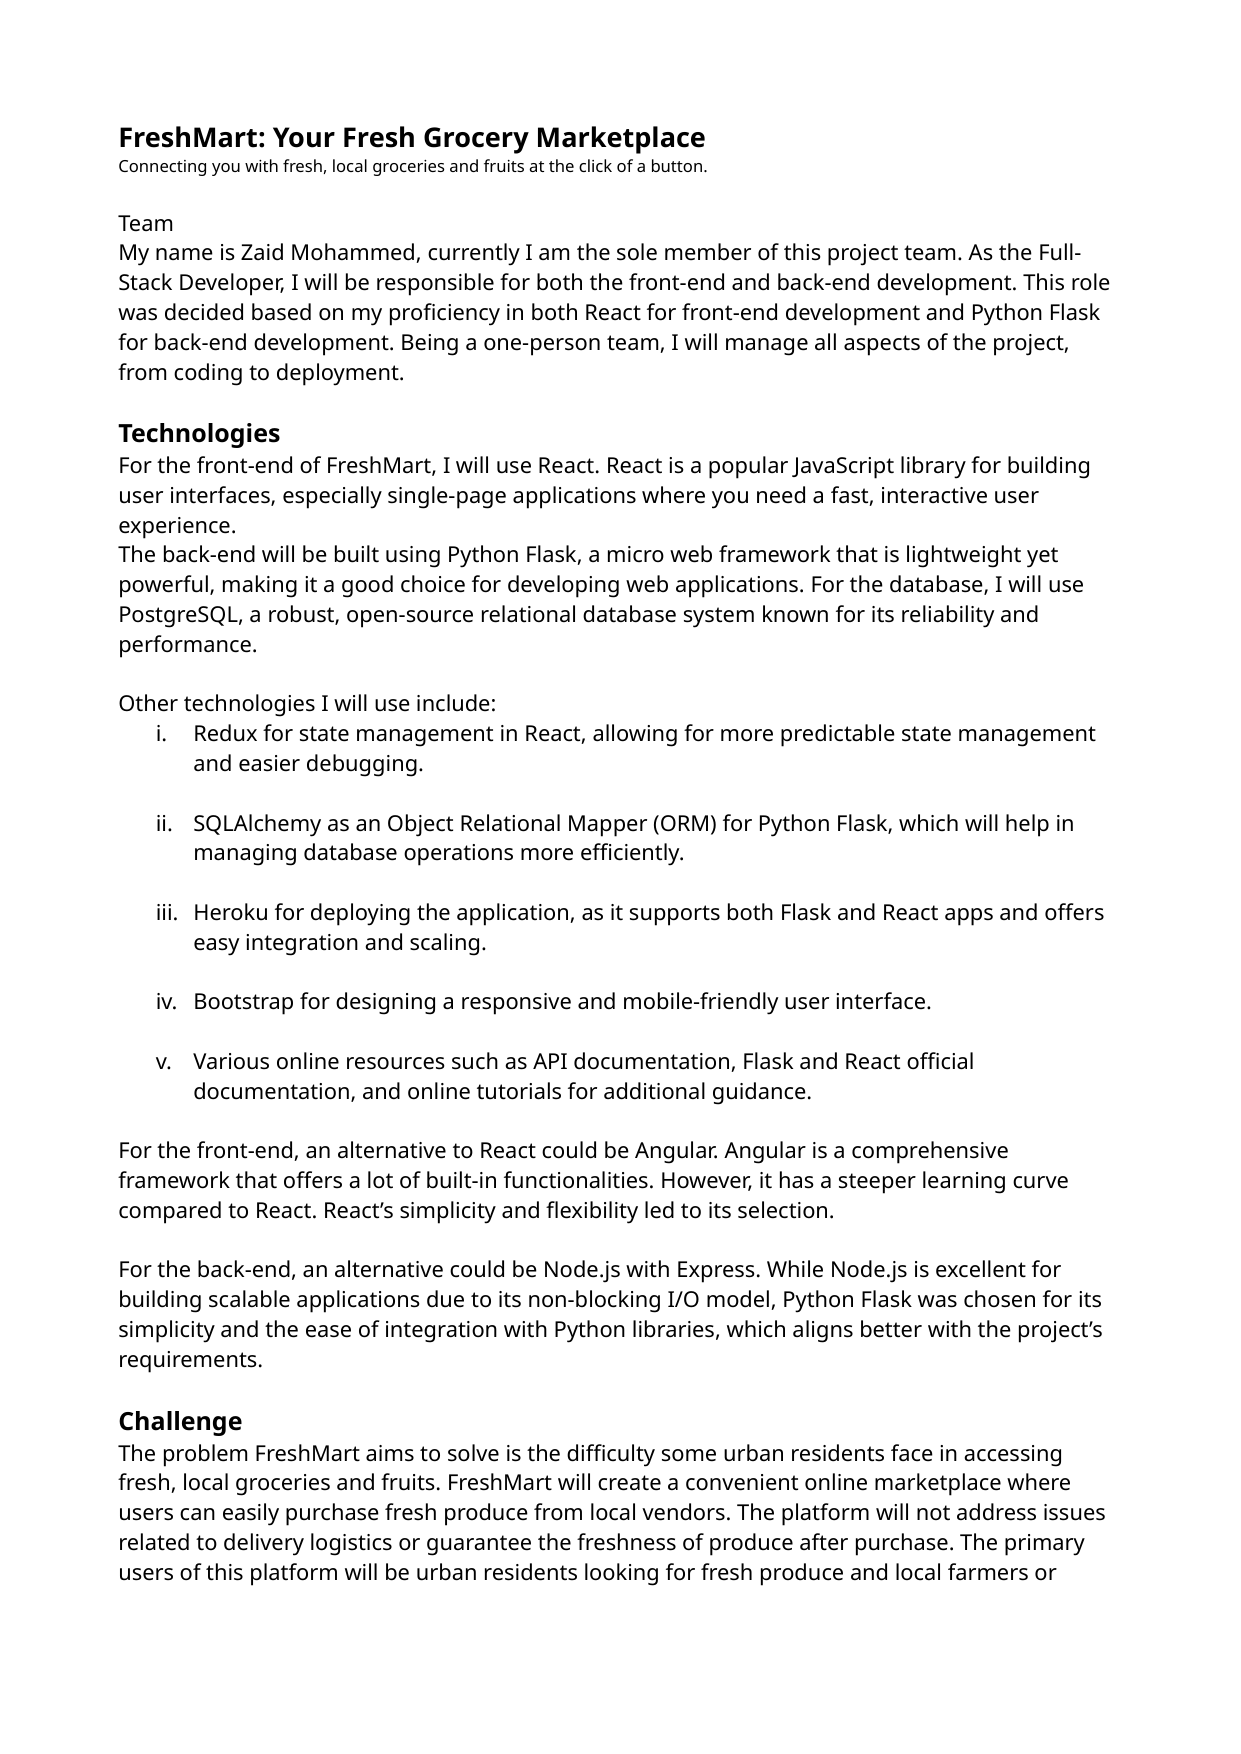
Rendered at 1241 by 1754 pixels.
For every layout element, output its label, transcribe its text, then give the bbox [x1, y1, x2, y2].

text For the front-end of FreshMart, I will use React. React is a popular JavaScript library for building user interfaces, especially single-page applications where you need a fast, interactive user experience. [118, 450, 1122, 539]
text For the back-end, an alternative could be Node.js with Express. While Node.js is excellent for building scalable applications due to its non-blocking I/O model, Python Flask was chosen for its simplicity and the ease of integration with Python libraries, which aligns better with the project’s requirements. [118, 1254, 1122, 1374]
list Various online resources such as API documentation, Flask and React official documentation, and online tutorials for additional guidance. [156, 1046, 1122, 1106]
text My name is Zaid Mohammed, currently I am the sole member of this project team. As the Full-Stack Developer, I will be responsible for both the front-end and back-end development. This role was decided based on my proficiency in both React for front-end development and Python Flask for back-end development. Being a one-person team, I will manage all aspects of the project, from coding to deployment. [118, 237, 1122, 386]
text FreshMart: Your Fresh Grocery Marketplace [118, 118, 1122, 155]
text For the front-end, an alternative to React could be Angular. Angular is a comprehensive framework that offers a lot of built-in functionalities. However, it has a steeper learning curve compared to React. React’s simplicity and flexibility led to its selection. [118, 1135, 1122, 1225]
list Bootstrap for designing a responsive and mobile-friendly user interface. [156, 986, 1122, 1016]
text Challenge [118, 1403, 1122, 1437]
text Technologies [118, 416, 1122, 450]
text The back-end will be built using Python Flask, a micro web framework that is lightweight yet powerful, making it a good choice for developing web applications. For the database, I will use PostgreSQL, a robust, open-source relational database system known for its reliability and performance. [118, 539, 1122, 659]
list Heroku for deploying the application, as it supports both Flask and React apps and offers easy integration and scaling. [156, 897, 1122, 957]
text The problem FreshMart aims to solve is the difficulty some urban residents face in accessing fresh, local groceries and fruits. FreshMart will create a convenient online marketplace where users can easily purchase fresh produce from local vendors. The platform will not address issues related to delivery logistics or guarantee the freshness of produce after purchase. The primary users of this platform will be urban residents looking for fresh produce and local farmers or [118, 1437, 1122, 1586]
list SQLAlchemy as an Object Relational Mapper (ORM) for Python Flask, which will help in managing database operations more efficiently. [156, 808, 1122, 867]
text Connecting you with fresh, local groceries and fruits at the click of a button. [118, 155, 1122, 178]
list Redux for state management in React, allowing for more predictable state management and easier debugging. [156, 718, 1122, 778]
text Team [118, 207, 1122, 237]
text Other technologies I will use include: [118, 688, 1122, 718]
